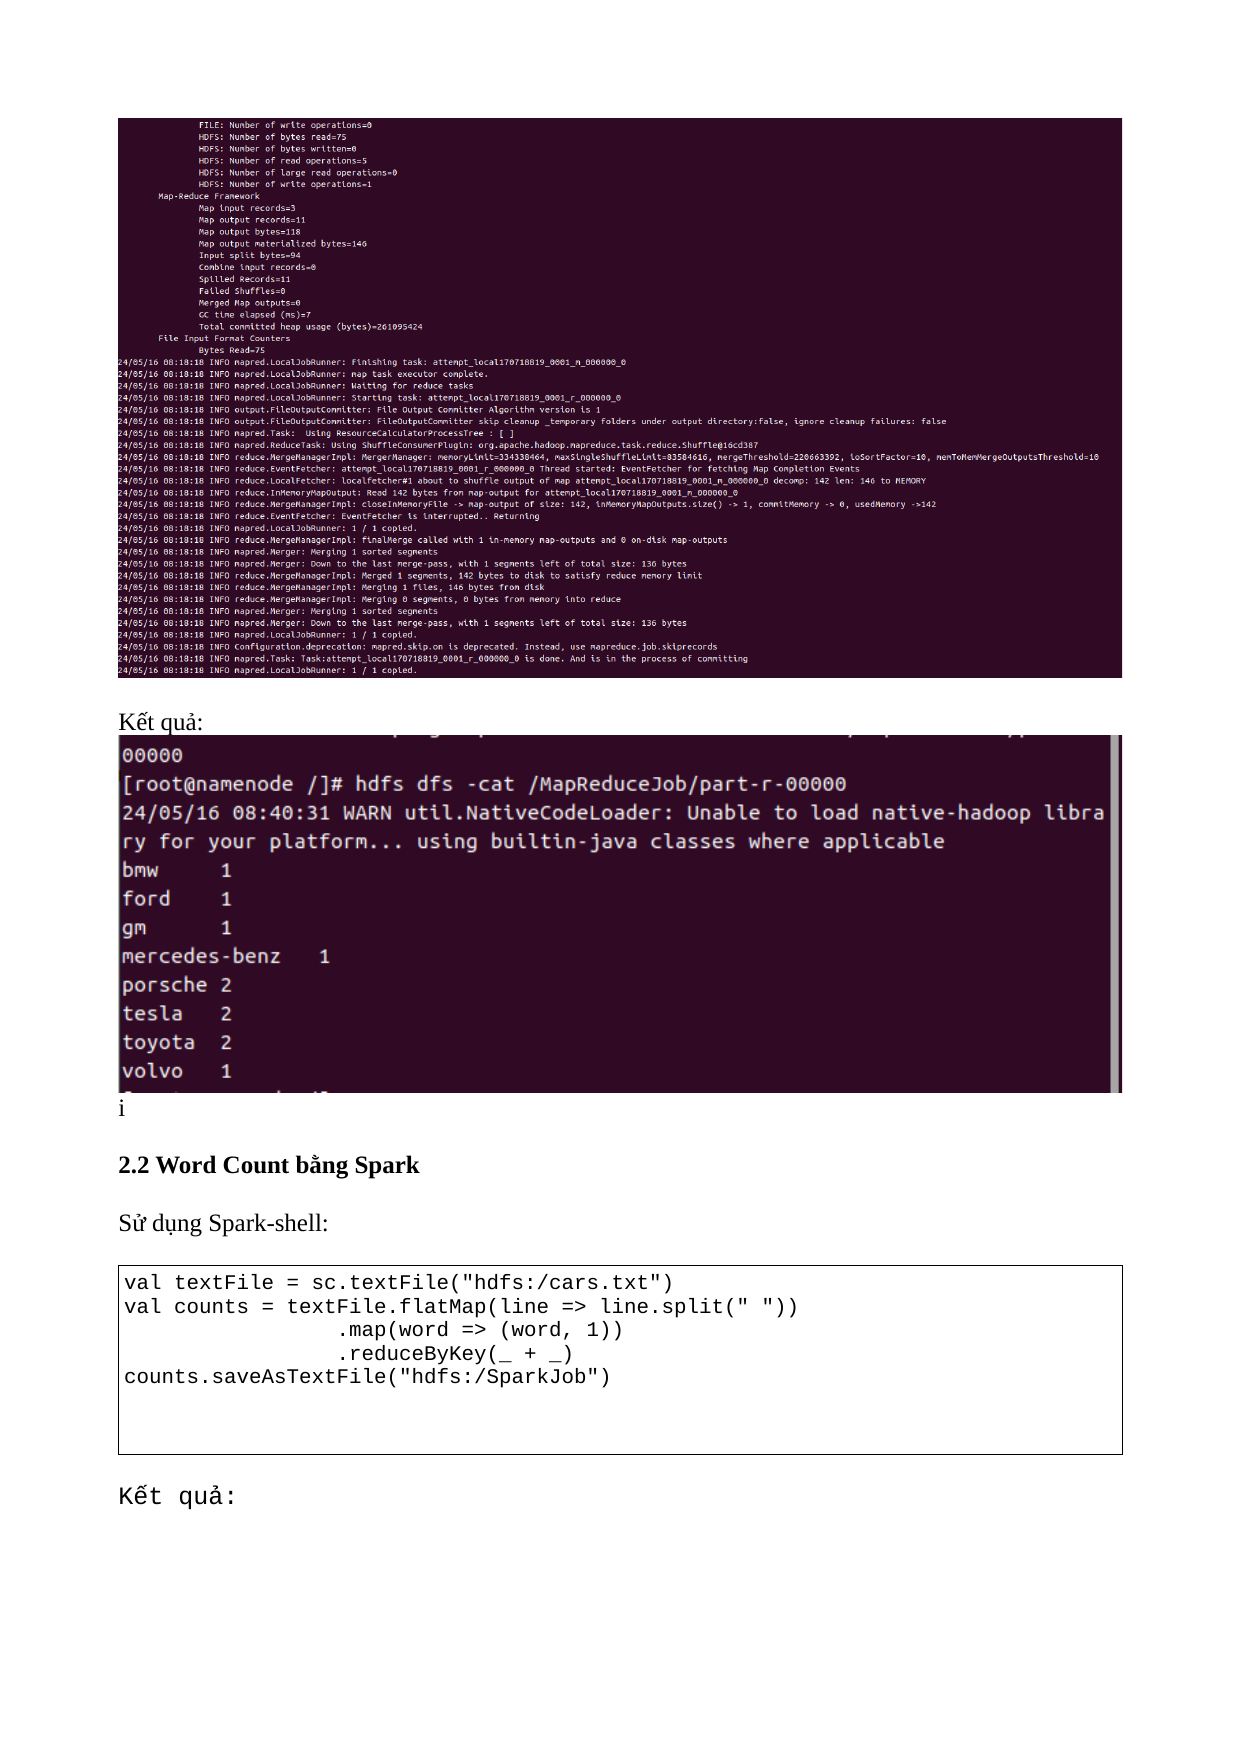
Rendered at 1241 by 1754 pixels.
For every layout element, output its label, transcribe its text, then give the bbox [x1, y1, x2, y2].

picture [118, 735, 1123, 1093]
text i [118, 1093, 1122, 1121]
text Kết quả: [118, 1483, 1122, 1512]
picture [118, 118, 1123, 678]
text Sử dụng Spark-shell: [118, 1208, 1122, 1236]
table_header val textFile = sc.textFile("hdfs:/cars.txt") val counts = textFile.flatMap(line => line.split(" ")) .map(word => (word, 1)) .reduceByKey(_ + _) counts.saveAsTextFile("hdfs:/SparkJob") [119, 1266, 1122, 1454]
text 2.2 Word Count bằng Spark [118, 1150, 1122, 1179]
text Kết quả: [118, 707, 1122, 735]
